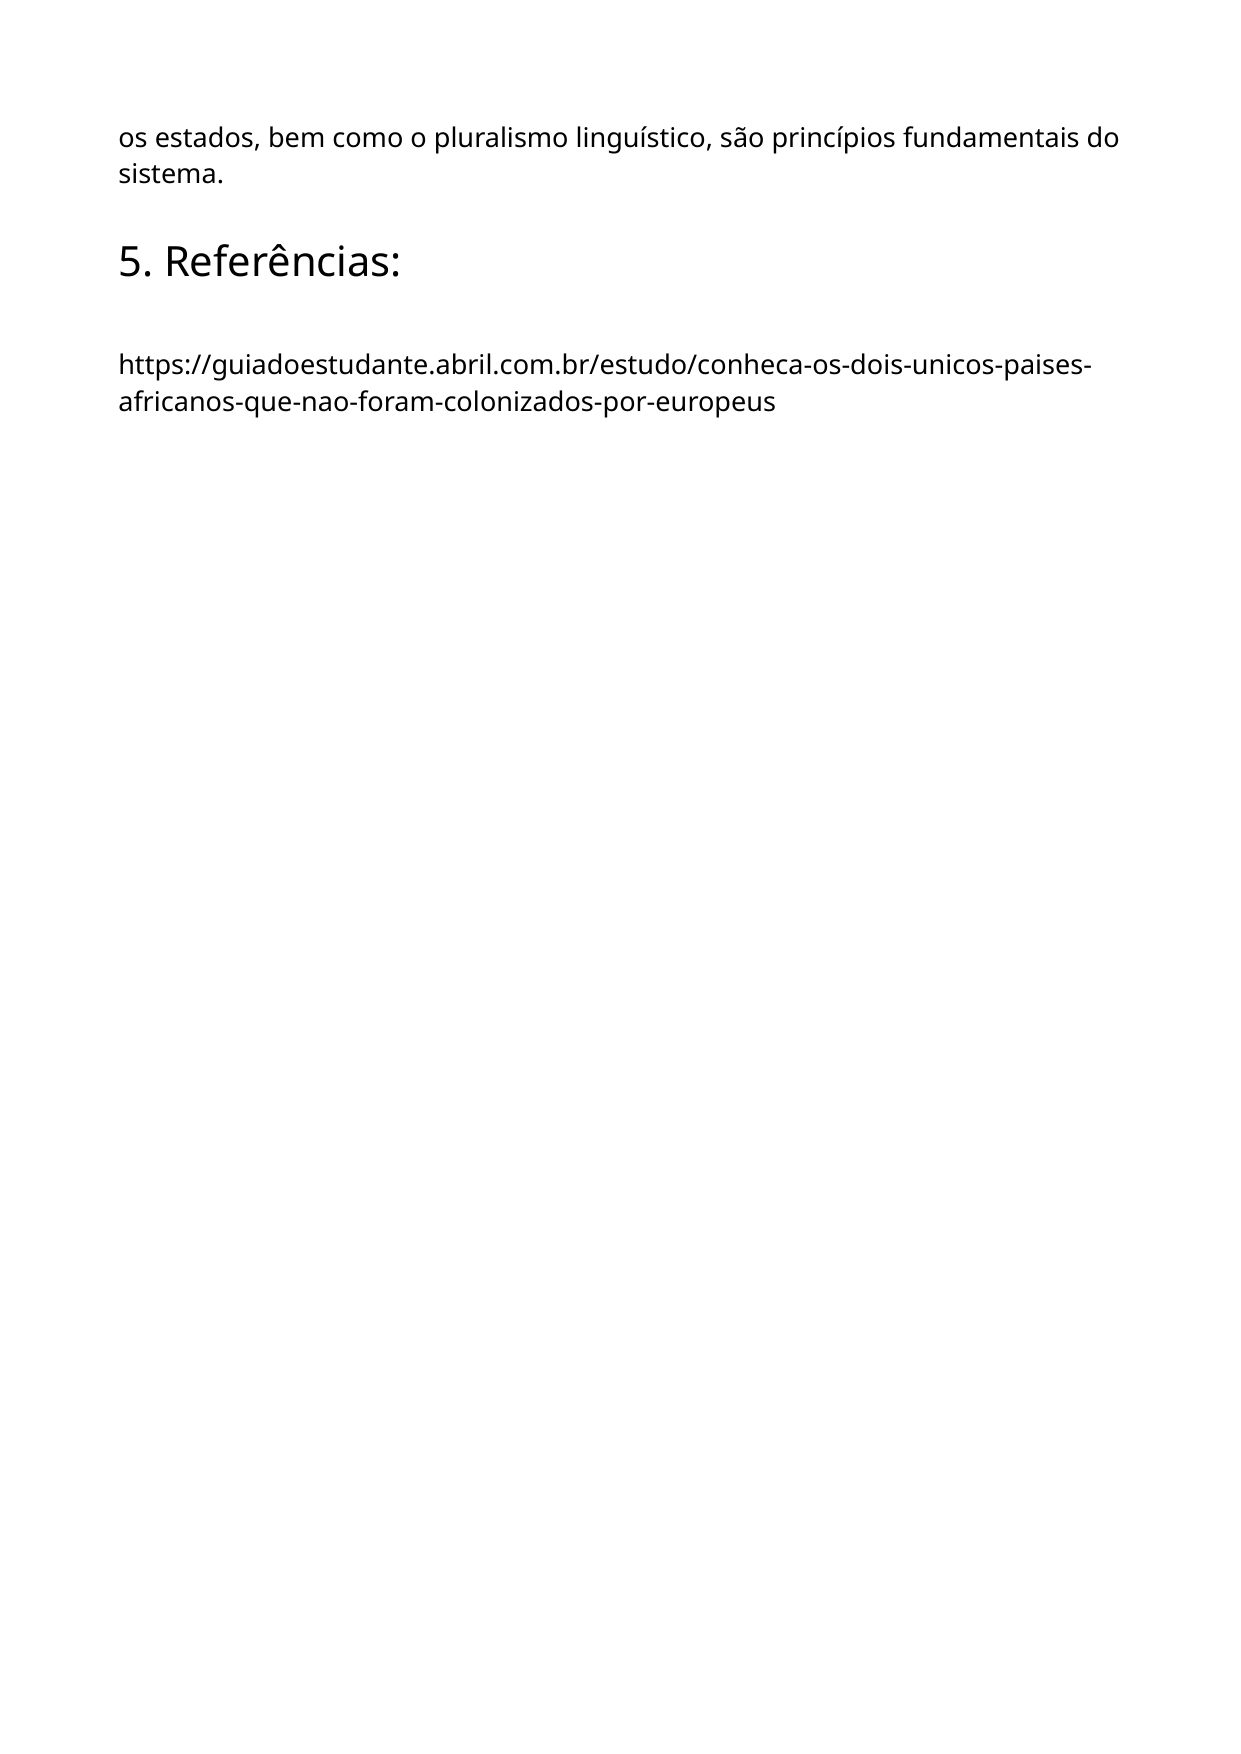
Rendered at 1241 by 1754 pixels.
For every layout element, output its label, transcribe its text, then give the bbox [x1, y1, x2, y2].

text 5. Referências: [118, 232, 1122, 288]
text os estados, bem como o pluralismo linguístico, são princípios fundamentais do sistema. [118, 118, 1122, 192]
text https://guiadoestudante.abril.com.br/estudo/conheca-os-dois-unicos-paises-africanos-que-nao-foram-colonizados-por-europeus [118, 345, 1122, 419]
